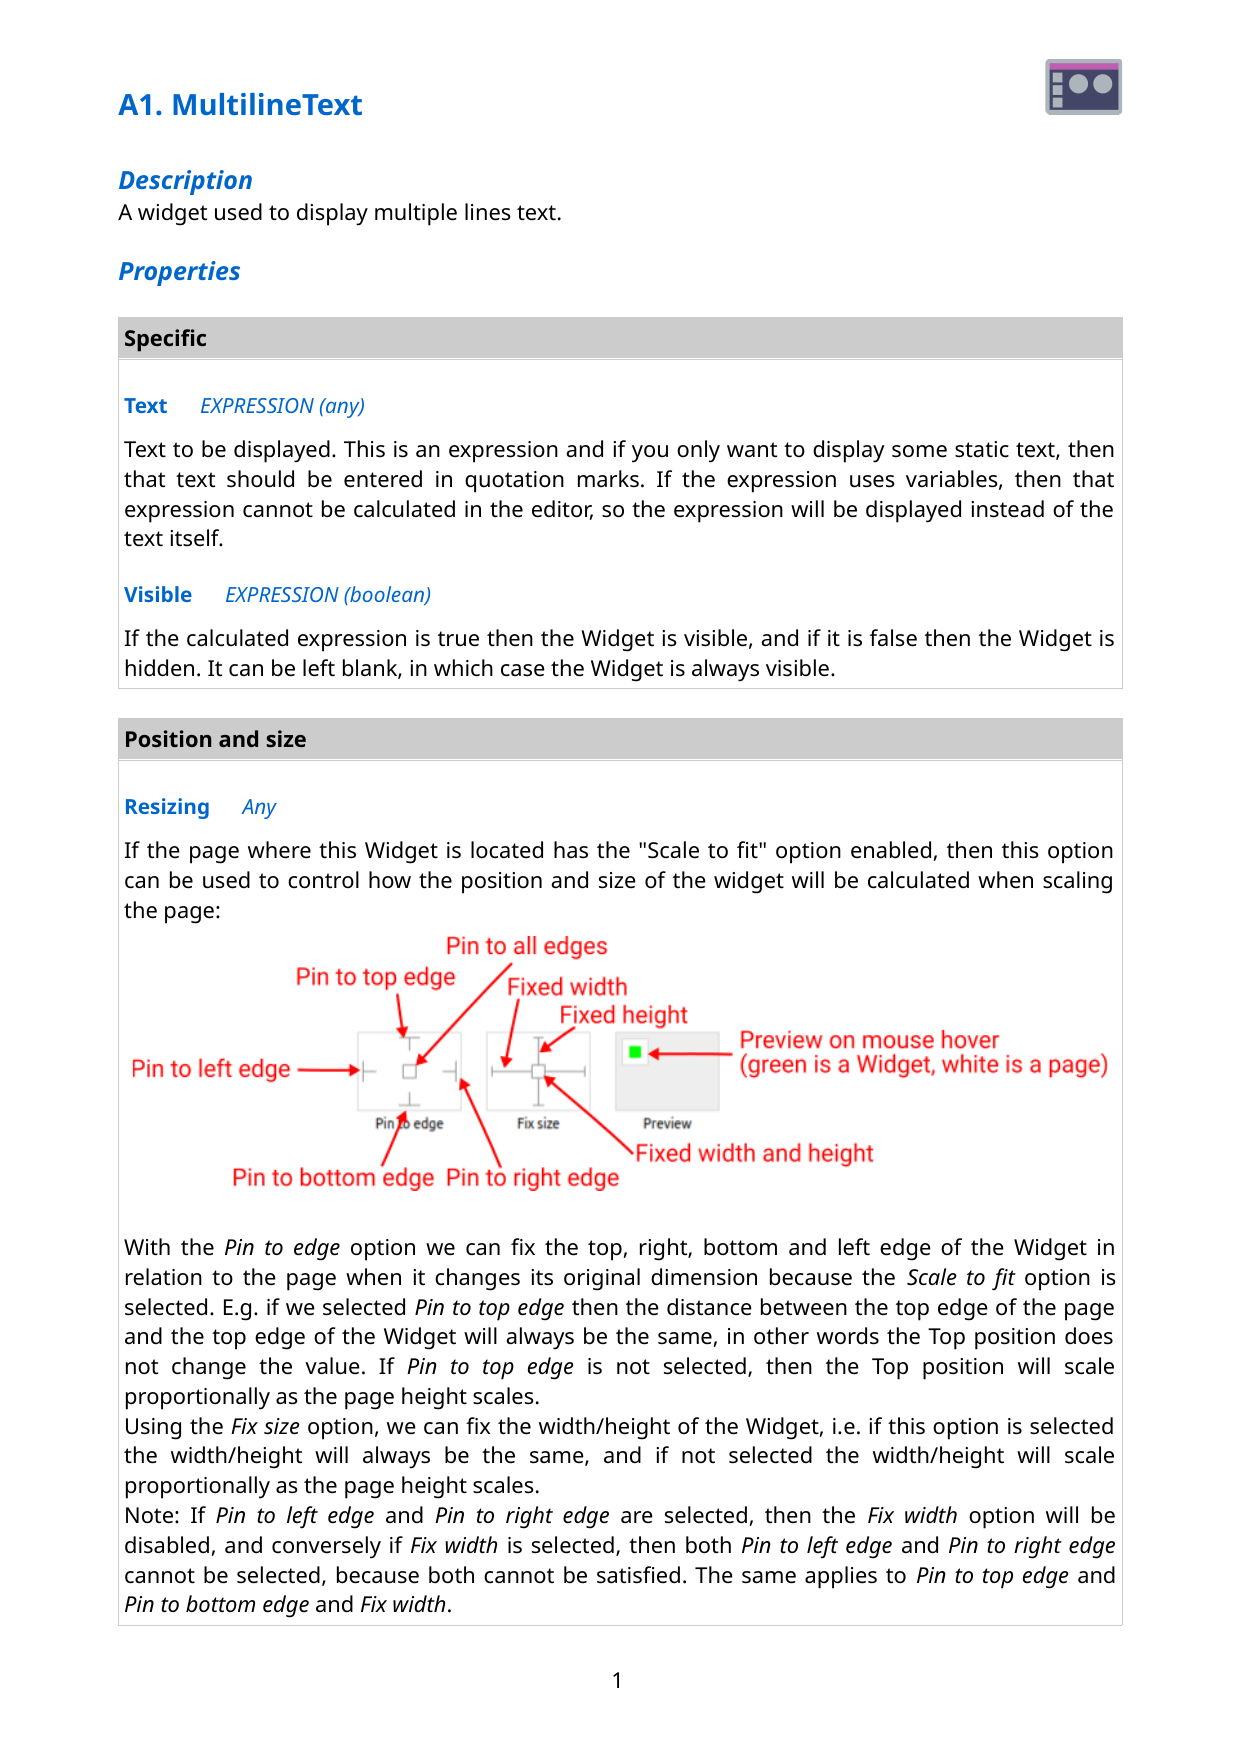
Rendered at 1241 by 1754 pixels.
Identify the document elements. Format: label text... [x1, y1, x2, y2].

table_header Position and size [119, 719, 1122, 759]
table_header Specific [119, 318, 1122, 358]
table_cell Text EXPRESSION (any) Text to be displayed. This is an expression and if you only want to display some static text, then that text should be entered in quotation marks. If the expression uses variables, then that expression cannot be calculated in the editor, so the expression will be displayed instead of the text itself. Visible EXPRESSION (boolean) If the calculated expression is true then the Widget is visible, and if it is false then the Widget is hidden. It can be left blank, in which case the Widget is always visible. [119, 360, 1122, 688]
subtitle Description [118, 163, 1122, 197]
table_cell Resizing Any If the page where this Widget is located has the "Scale to fit" option enabled, then this option can be used to control how the position and size of the widget will be calculated when scaling the page: With the Pin to edge option we can fix the top, right, bottom and left edge of the Widget in relation to the page when it changes its original dimension because the Scale to fit option is selected. E.g. if we selected Pin to top edge then the distance between the top edge of the page and the top edge of the Widget will always be the same, in other words the Top position does not change the value. If Pin to top edge is not selected, then the Top position will scale proportionally as the page height scales. Using the Fix size option, we can fix the width/height of the Widget, i.e. if this option is selected the width/height will always be the same, and if not selected the width/height will scale proportionally as the page height scales. Note: If Pin to left edge and Pin to right edge are selected, then the Fix width option will be disabled, and conversely if Fix width is selected, then both Pin to left edge and Pin to right edge cannot be selected, because both cannot be satisfied. The same applies to Pin to top edge and Pin to bottom edge and Fix width. [119, 761, 1122, 1625]
subtitle MultilineText [118, 84, 1122, 124]
picture [1045, 59, 1123, 115]
picture [132, 936, 1108, 1191]
text A widget used to display multiple lines text. [118, 197, 1122, 227]
subtitle Properties [118, 253, 1122, 287]
